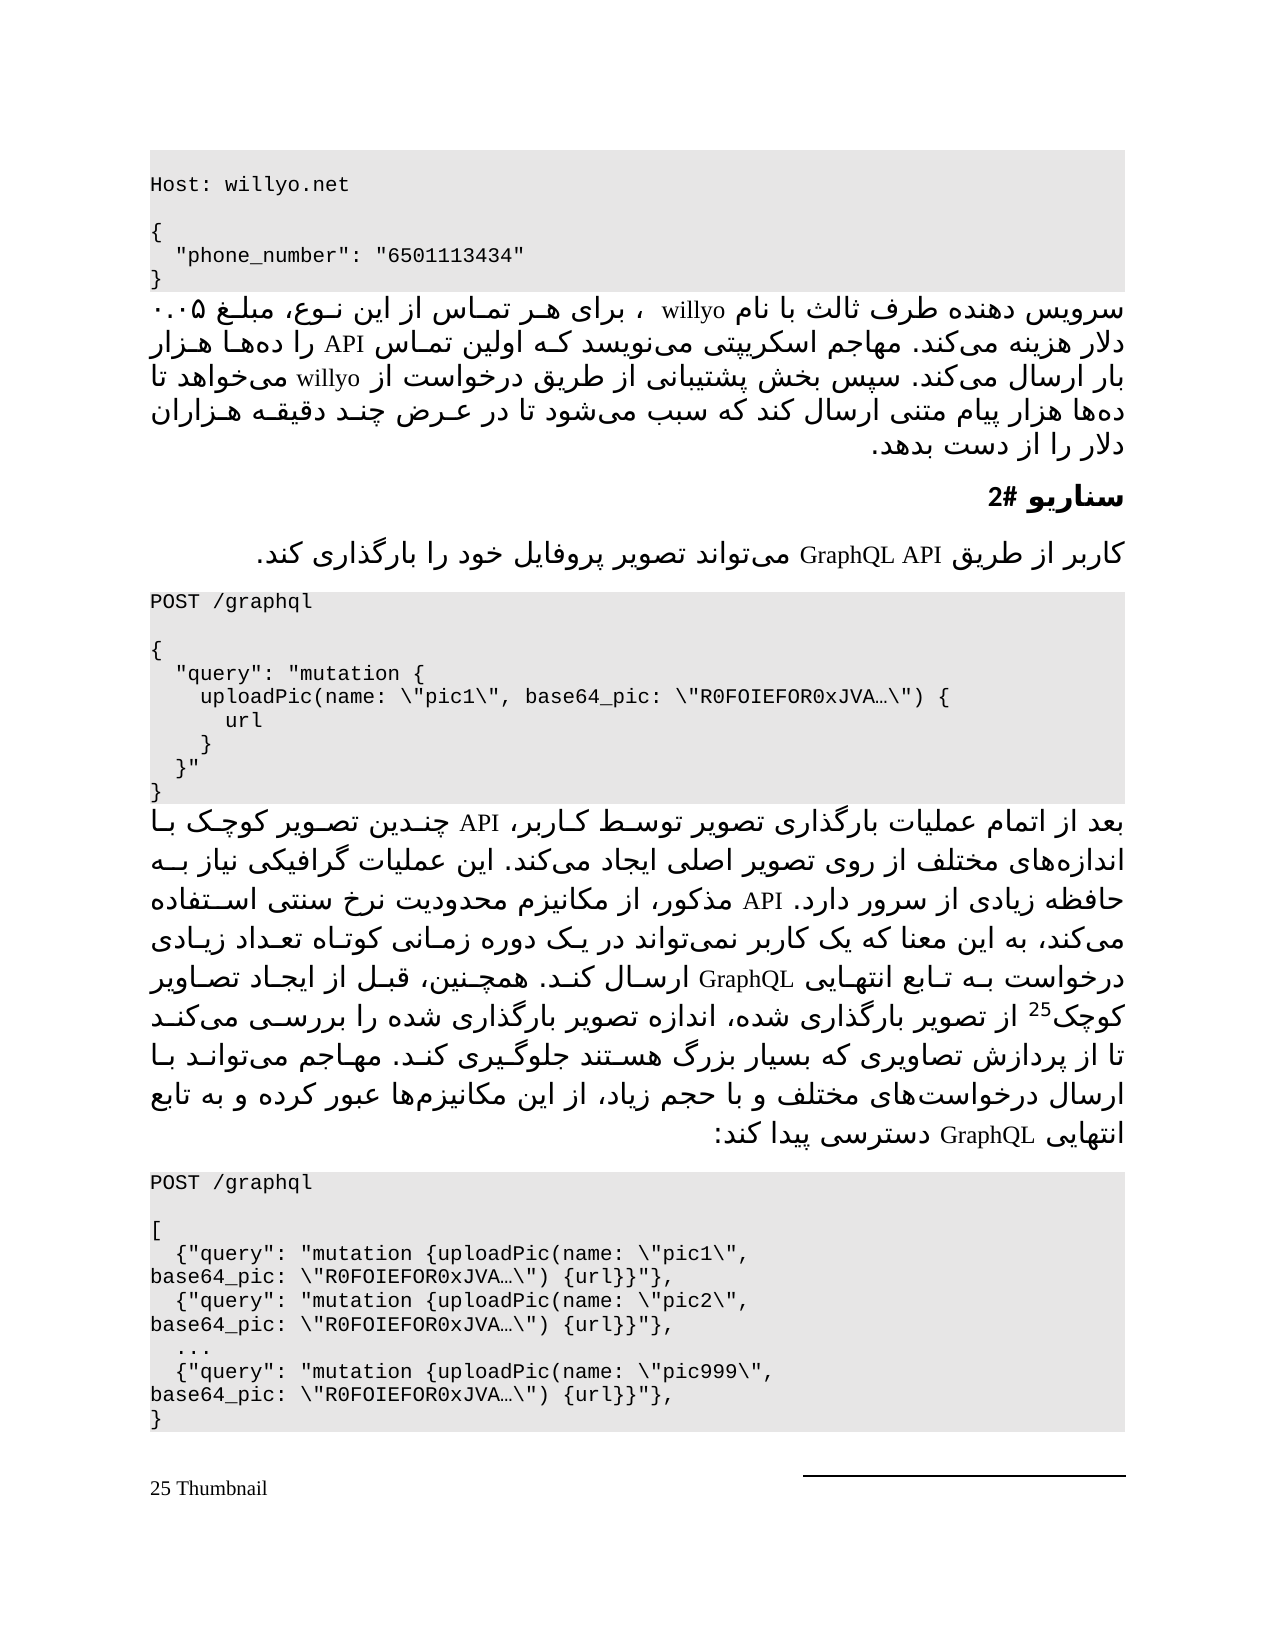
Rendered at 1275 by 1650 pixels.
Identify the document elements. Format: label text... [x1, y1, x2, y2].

text ... [150, 1337, 1125, 1361]
text سرویس دهنده طرف ثالث با نام willyo ، برای هر تماس از این نوع، مبلغ ۰.۰۵ دلار هزینه می‌کند. مهاجم اسکریپتی می‌نویسد که اولین تماس API را ده‌ها هزار بار ارسال می‌کند. سپس بخش پشتیبانی از طریق درخواست از willyo می‌خواهد تا ده‌ها هزار پیام متنی ارسال کند که سبب می‌شود تا در عرض چند دقیقه هزاران دلار را از دست بدهد. [150, 292, 1125, 462]
text {"query": "mutation {uploadPic(name: \"pic2\", base64_pic: \"R0FOIEFOR0xJVA…\") {url}}"}, [150, 1290, 1125, 1337]
text POST /graphql [150, 592, 1125, 615]
text {"query": "mutation {uploadPic(name: \"pic999\", base64_pic: \"R0FOIEFOR0xJVA…\") {url}}"}, [150, 1361, 1125, 1408]
text POST /graphql [150, 1172, 1125, 1195]
text "query": "mutation { [150, 662, 1125, 686]
text uploadPic(name: \"pic1\", base64_pic: \"R0FOIEFOR0xJVA…\") { [150, 686, 1125, 710]
text url [150, 710, 1125, 733]
text "phone_number": "6501113434" [150, 244, 1125, 268]
text [ [150, 1219, 1125, 1243]
text } [150, 268, 1125, 292]
text کاربر از طریق GraphQL API می‌تواند تصویر پروفایل خود را بارگذاری کند. [150, 536, 1125, 570]
text } [150, 733, 1125, 757]
text سناریو #2 [150, 478, 1125, 514]
text {"query": "mutation {uploadPic(name: \"pic1\", base64_pic: \"R0FOIEFOR0xJVA…\") {url}}"}, [150, 1243, 1125, 1290]
text Host: willyo.net [150, 174, 1125, 197]
text } [150, 1408, 1125, 1432]
text { [150, 221, 1125, 244]
text }" [150, 757, 1125, 781]
text Thumbnail [150, 1476, 1125, 1500]
text { [150, 639, 1125, 662]
text بعد از اتمام عملیات بارگذاری تصویر توسط کاربر، API چندین تصویر کوچک با اندازه‌های مختلف از روی تصویر اصلی ایجاد می‌کند. این عملیات گرافیکی نیاز به حافظه زیادی از سرور دارد. API مذکور، از مکانیزم محدودیت نرخ سنتی استفاده می‌کند، به این معنا که یک کاربر نمی‌تواند در یک دوره زمانی کوتاه تعداد زیادی درخواست به تابع انتهایی GraphQL ارسال کند. همچنین، قبل از ایجاد تصاویر کوچک از تصویر بارگذاری شده، اندازه تصویر بارگذاری شده را بررسی می‌کند تا از پردازش تصاویری که بسیار بزرگ هستند جلوگیری کند. مهاجم می‌تواند با ارسال درخواست‌های مختلف و با حجم زیاد، از این مکانیزم‌ها عبور کرده و به تابع انتهایی GraphQL دسترسی پیدا کند: [150, 804, 1125, 1150]
text } [150, 781, 1125, 804]
